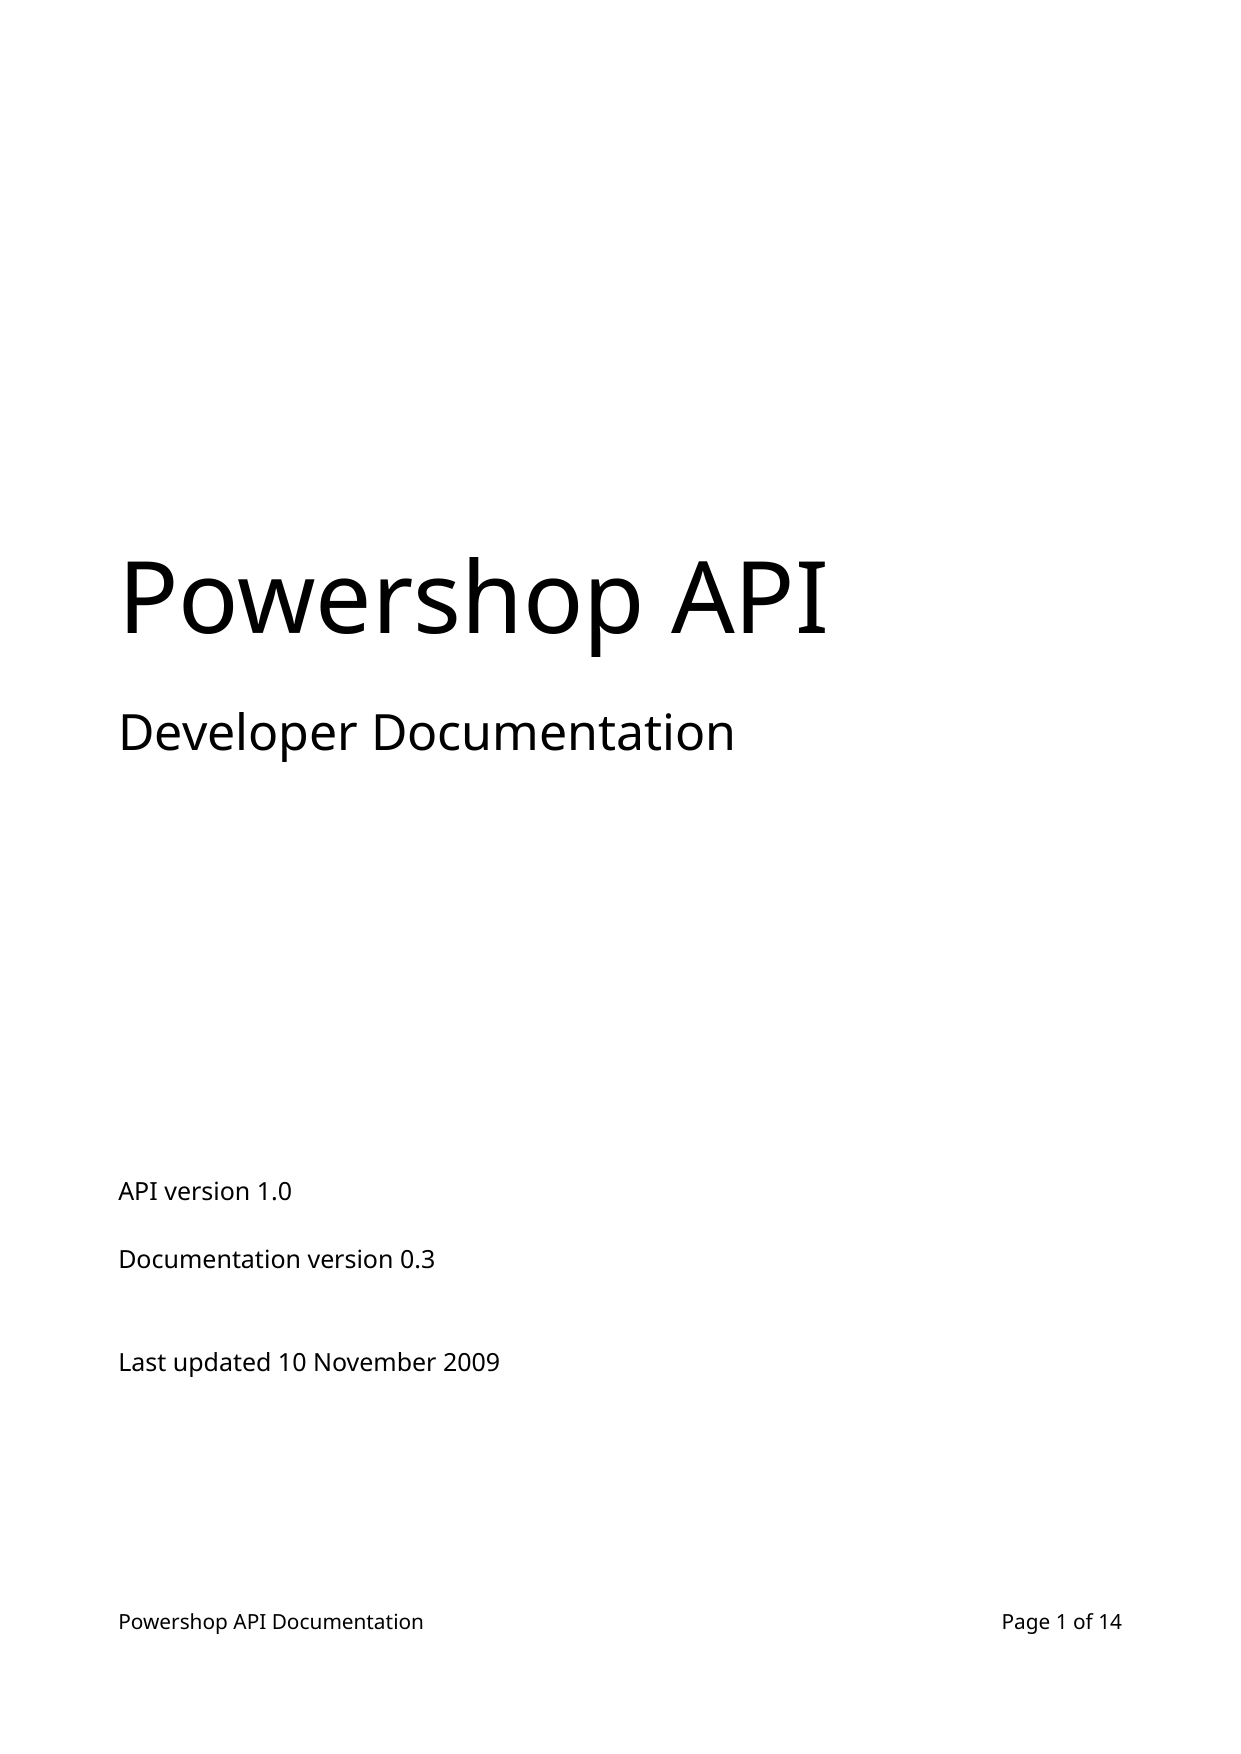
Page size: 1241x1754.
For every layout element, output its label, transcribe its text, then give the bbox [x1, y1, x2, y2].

text API version 1.0 [118, 1174, 1122, 1208]
text Powershop API [118, 527, 1122, 663]
text Documentation version 0.3 [118, 1242, 1122, 1276]
text Last updated 10 November 2009 [118, 1344, 1122, 1378]
text Developer Documentation [118, 697, 1122, 765]
